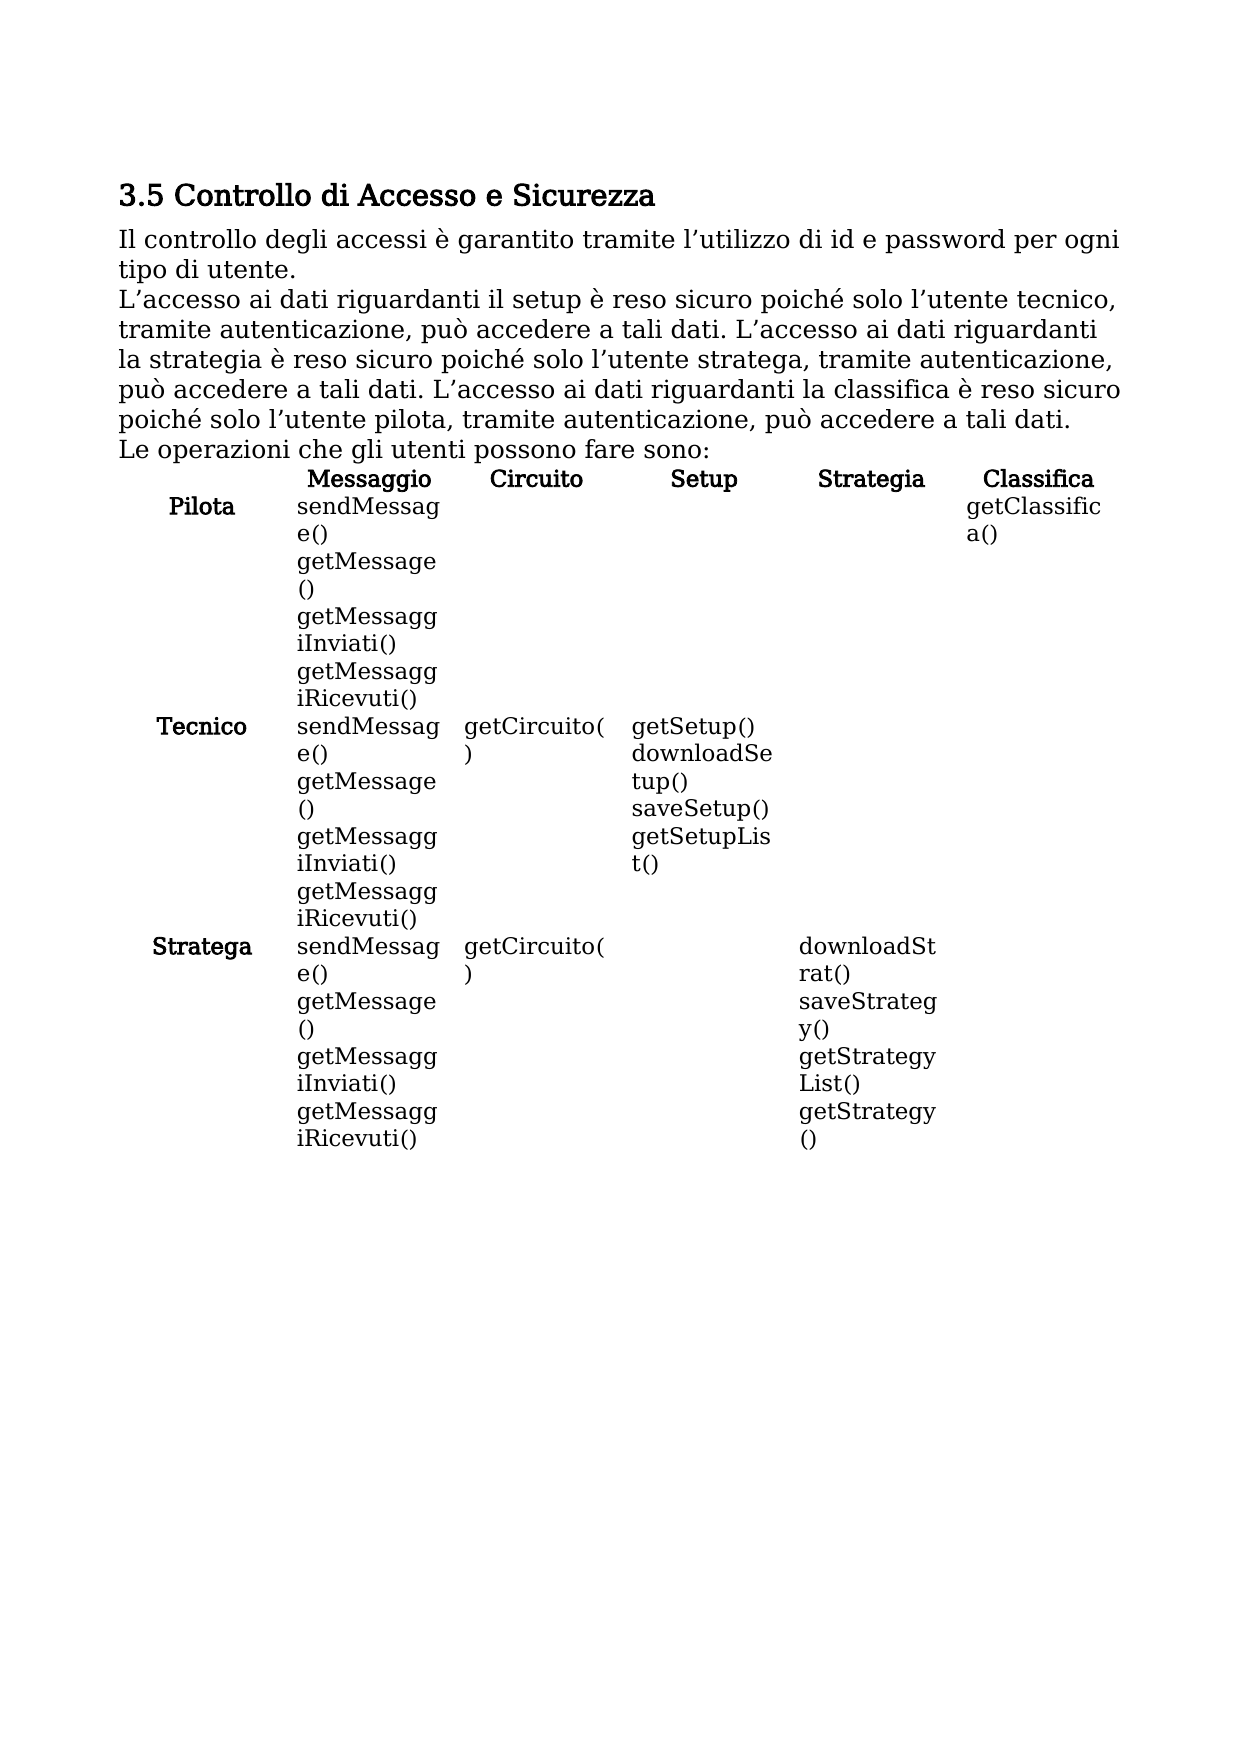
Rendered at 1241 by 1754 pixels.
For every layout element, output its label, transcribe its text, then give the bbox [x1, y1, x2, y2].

table_cell [955, 711, 1122, 931]
table_cell getClassifica() [955, 491, 1122, 711]
table_cell getCircuito() [453, 711, 620, 931]
table_header Circuito [453, 464, 620, 491]
table_cell sendMessage() getMessage() getMessaggiInviati() getMessaggiRicevuti() [285, 931, 453, 1151]
table_cell Pilota [118, 491, 285, 711]
table_cell [955, 931, 1122, 1151]
table_cell getSetup() downloadSetup() saveSetup() getSetupList() [620, 711, 787, 931]
table_cell Stratega [118, 931, 285, 1151]
text Le operazioni che gli utenti possono fare sono: [118, 434, 1122, 464]
table_cell getCircuito() [453, 931, 620, 1151]
table_cell sendMessage() getMessage() getMessaggiInviati() getMessaggiRicevuti() [285, 491, 453, 711]
table_header Strategia [788, 464, 955, 491]
text Il controllo degli accessi è garantito tramite l’utilizzo di id e password per ogni tipo di utente. [118, 224, 1122, 284]
table_cell [788, 491, 955, 711]
table_cell [620, 491, 787, 711]
text L’accesso ai dati riguardanti il setup è reso sicuro poiché solo l’utente tecnico, tramite autenticazione, può accedere a tali dati. L’accesso ai dati riguardanti la strategia è reso sicuro poiché solo l’utente stratega, tramite autenticazione, può accedere a tali dati. L’accesso ai dati riguardanti la classifica è reso sicuro poiché solo l’utente pilota, tramite autenticazione, può accedere a tali dati. [118, 284, 1122, 434]
table_cell sendMessage() getMessage() getMessaggiInviati() getMessaggiRicevuti() [285, 711, 453, 931]
table_header [118, 464, 285, 491]
table_cell [788, 711, 955, 931]
table_header Classifica [955, 464, 1122, 491]
table_header Messaggio [285, 464, 453, 491]
table_cell [453, 491, 620, 711]
table_header Setup [620, 464, 787, 491]
table_cell Tecnico [118, 711, 285, 931]
table_cell downloadStrat() saveStrategy() getStrategyList() getStrategy() [788, 931, 955, 1151]
subtitle 3.5 Controllo di Accesso e Sicurezza [118, 176, 1122, 211]
table_cell [620, 931, 787, 1151]
